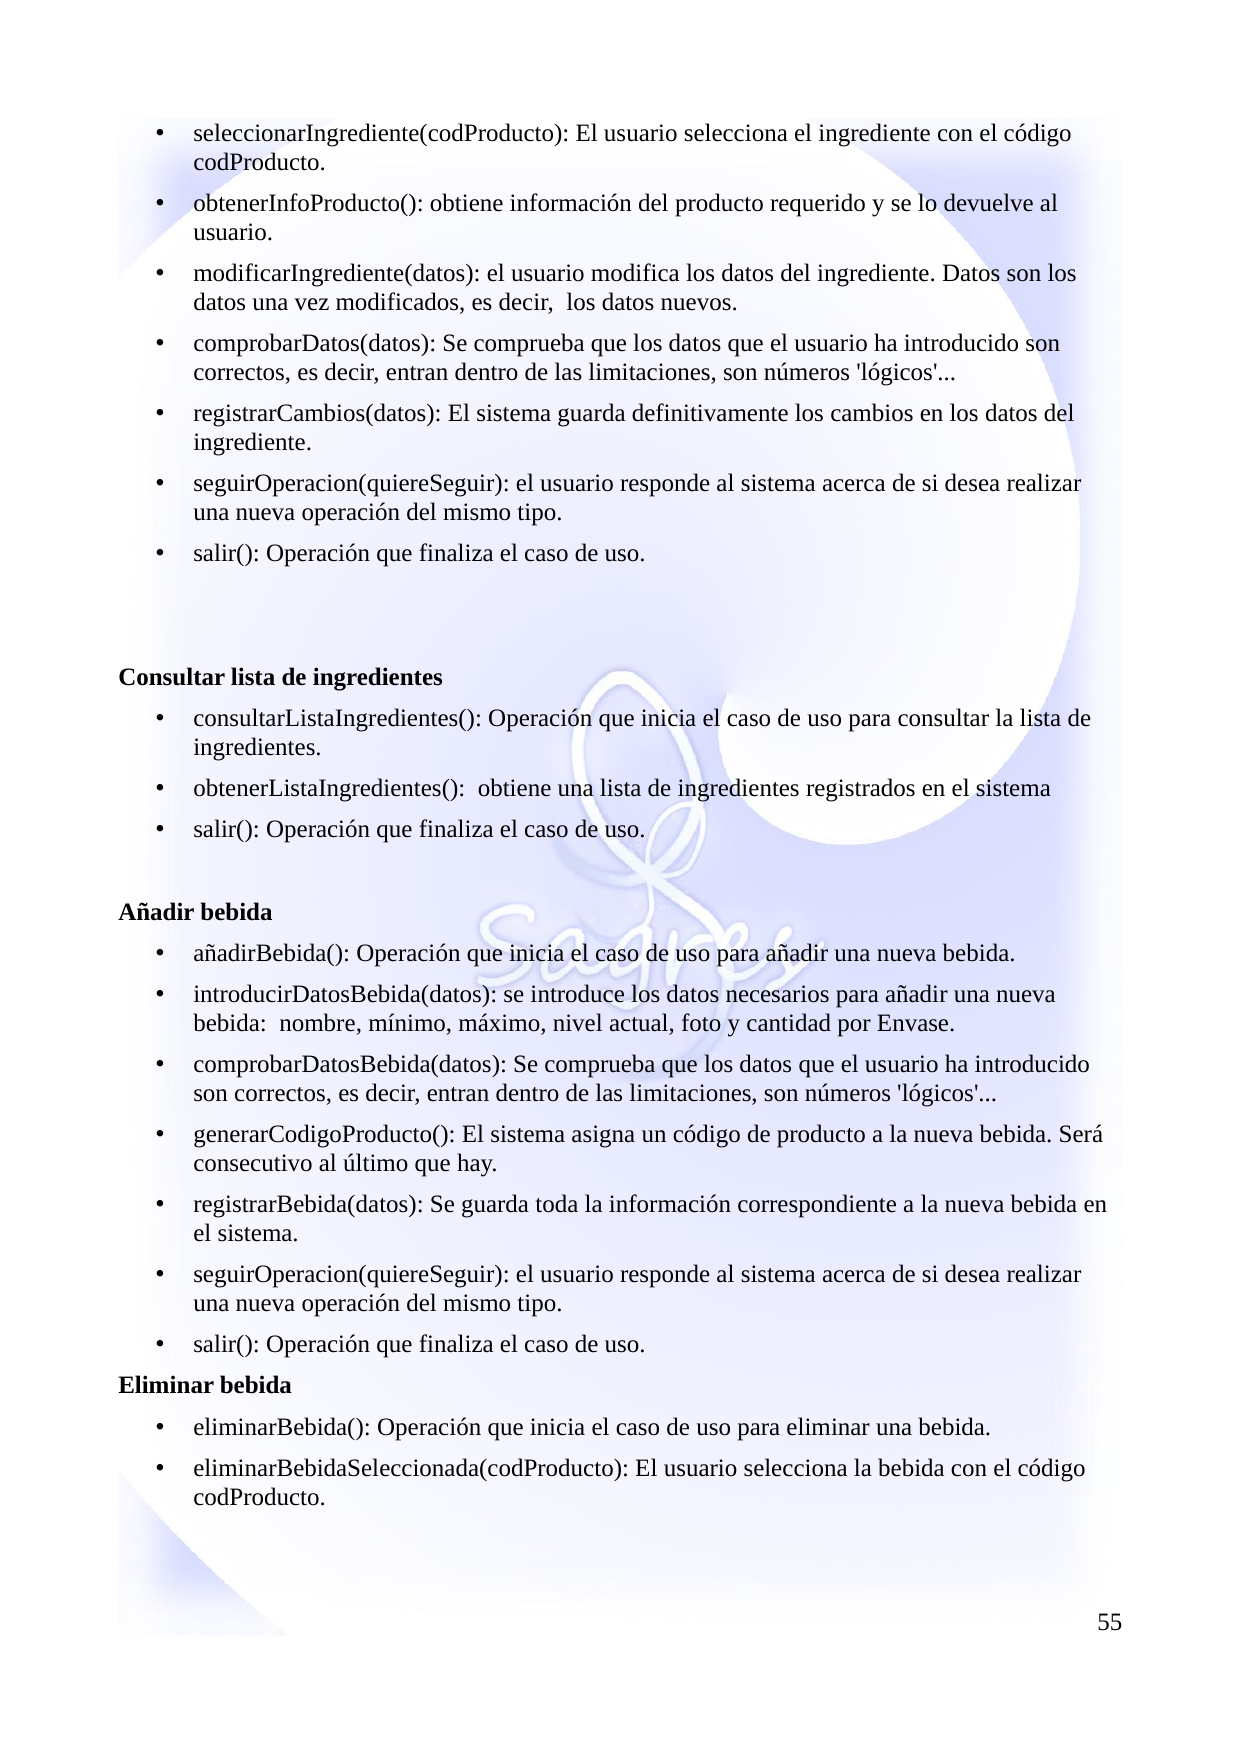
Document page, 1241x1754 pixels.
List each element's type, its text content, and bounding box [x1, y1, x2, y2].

list seguirOperacion(quiereSeguir): el usuario responde al sistema acerca de si desea realizar una nueva operación del mismo tipo. [156, 1259, 1122, 1317]
list comprobarDatos(datos): Se comprueba que los datos que el usuario ha introducido son correctos, es decir, entran dentro de las limitaciones, son números 'lógicos'... [156, 328, 1122, 386]
text Eliminar bebida [118, 1371, 1122, 1399]
list obtenerInfoProducto(): obtiene información del producto requerido y se lo devuelve al usuario. [156, 188, 1122, 246]
list modificarIngrediente(datos): el usuario modifica los datos del ingrediente. Datos son los datos una vez modificados, es decir, los datos nuevos. [156, 258, 1122, 316]
picture [118, 118, 1122, 662]
picture [118, 691, 1122, 897]
list salir(): Operación que finaliza el caso de uso. [156, 814, 1122, 843]
picture [118, 1399, 1122, 1636]
list introducirDatosBebida(datos): se introduce los datos necesarios para añadir una nueva bebida: nombre, mínimo, máximo, nivel actual, foto y cantidad por Envase. [156, 979, 1122, 1037]
list eliminarBebida(): Operación que inicia el caso de uso para eliminar una bebida. [156, 1412, 1122, 1441]
list comprobarDatosBebida(datos): Se comprueba que los datos que el usuario ha introducido son correctos, es decir, entran dentro de las limitaciones, son números 'lógicos'... [156, 1049, 1122, 1107]
list obtenerListaIngredientes(): obtiene una lista de ingredientes registrados en el sistema [156, 773, 1122, 802]
list generarCodigoProducto(): El sistema asigna un código de producto a la nueva bebida. Será consecutivo al último que hay. [156, 1119, 1122, 1177]
list registrarBebida(datos): Se guarda toda la información correspondiente a la nueva bebida en el sistema. [156, 1189, 1122, 1247]
list eliminarBebidaSeleccionada(codProducto): El usuario selecciona la bebida con el código codProducto. [156, 1453, 1122, 1511]
list seleccionarIngrediente(codProducto): El usuario selecciona el ingrediente con el código codProducto. [156, 118, 1122, 176]
list añadirBebida(): Operación que inicia el caso de uso para añadir una nueva bebida. [156, 938, 1122, 967]
text Consultar lista de ingredientes [118, 662, 1122, 691]
list salir(): Operación que finaliza el caso de uso. [156, 1329, 1122, 1358]
list consultarListaIngredientes(): Operación que inicia el caso de uso para consultar la lista de ingredientes. [156, 703, 1122, 761]
picture [118, 926, 1122, 1371]
list registrarCambios(datos): El sistema guarda definitivamente los cambios en los datos del ingrediente. [156, 398, 1122, 456]
list seguirOperacion(quiereSeguir): el usuario responde al sistema acerca de si desea realizar una nueva operación del mismo tipo. [156, 468, 1122, 526]
text Añadir bebida [118, 897, 1122, 926]
list salir(): Operación que finaliza el caso de uso. [156, 538, 1122, 567]
